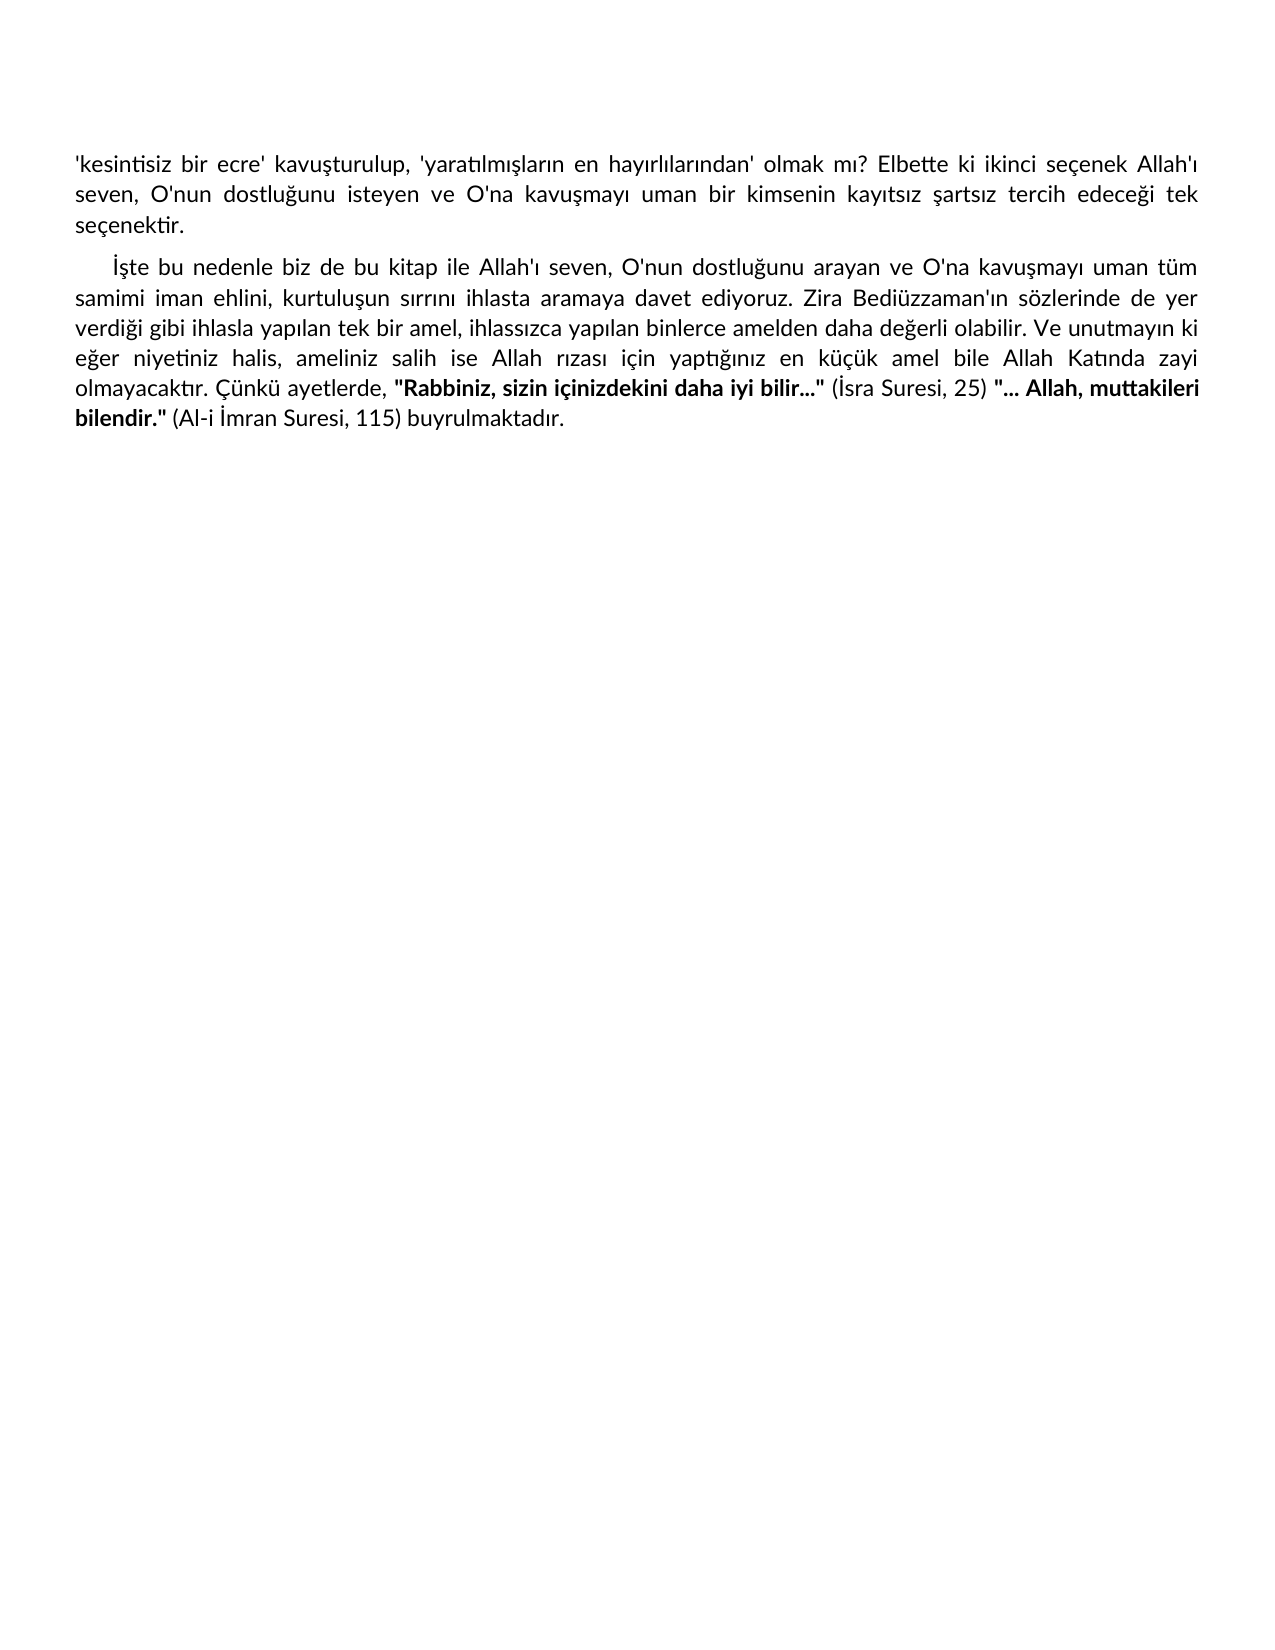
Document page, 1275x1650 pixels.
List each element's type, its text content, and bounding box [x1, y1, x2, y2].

text İşte bu nedenle biz de bu kitap ile Allah'ı seven, O'nun dostluğunu arayan ve O'na kavuşmayı uman tüm samimi iman ehlini, kurtuluşun sırrını ihlasta aramaya davet ediyoruz. Zira Bediüzzaman'ın sözlerinde de yer verdiği gibi ihlasla yapılan tek bir amel, ihlassızca yapılan binlerce amelden daha değerli olabilir. Ve unutmayın ki eğer niyetiniz halis, ameliniz salih ise Allah rızası için yaptığınız en küçük amel bile Allah Katında zayi olmayacaktır. Çünkü ayetlerde, "Rabbiniz, sizin içinizdekini daha iyi bilir..." (İsra Suresi, 25) "... Allah, muttakileri bilendir." (Al-i İmran Suresi, 115) buyrulmaktadır. [75, 253, 1200, 432]
text 'kesintisiz bir ecre' kavuşturulup, 'yaratılmışların en hayırlılarından' olmak mı? Elbette ki ikinci seçenek Allah'ı seven, O'nun dostluğunu isteyen ve O'na kavuşmayı uman bir kimsenin kayıtsız şartsız tercih edeceği tek seçenektir. [75, 150, 1200, 238]
